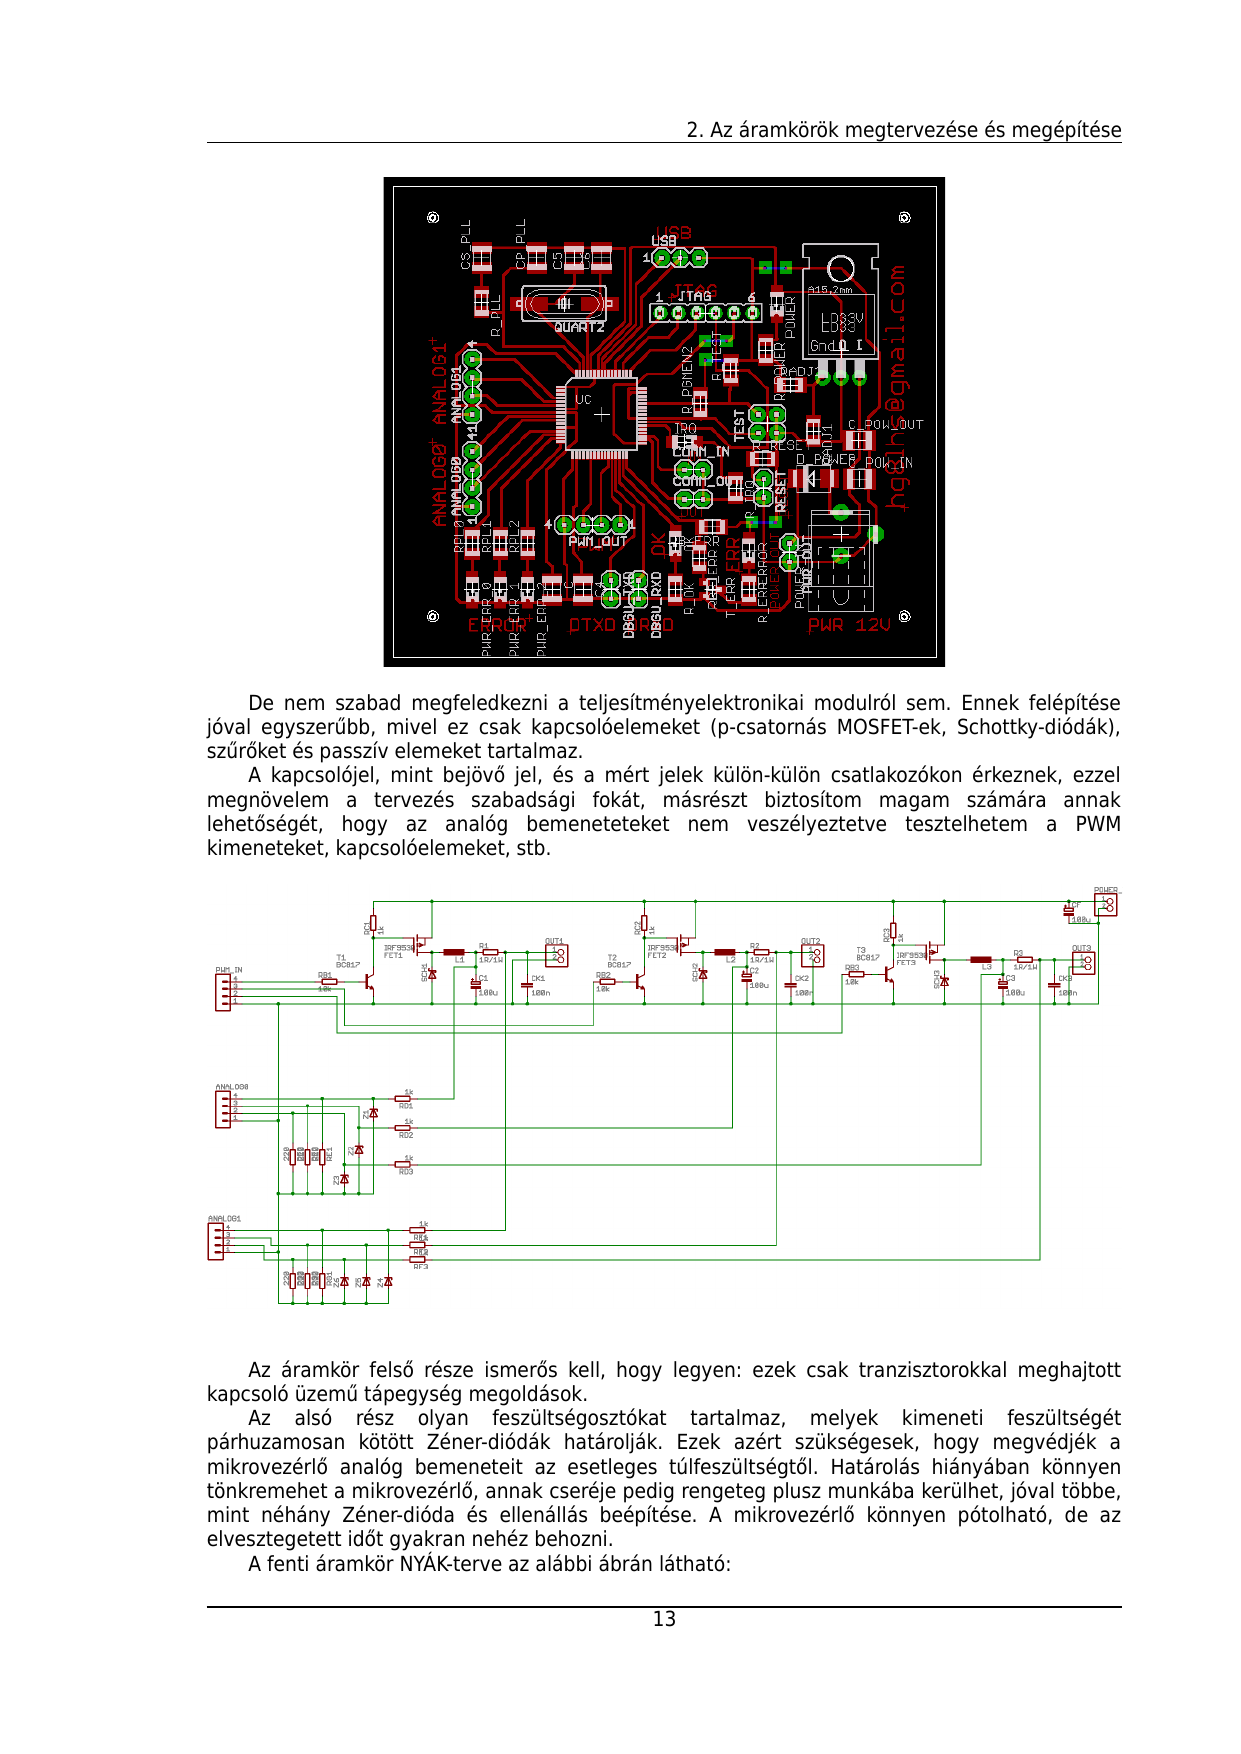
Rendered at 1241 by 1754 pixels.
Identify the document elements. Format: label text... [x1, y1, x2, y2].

picture [206, 884, 1123, 1309]
text A kapcsolójel, mint bejövő jel, és a mért jelek külön-külön csatlakozókon érkeznek, ezzel megnövelem a tervezés szabadsági fokát, másrészt biztosítom magam számára annak lehetőségét, hogy az analóg bemeneteteket nem veszélyeztetve tesztelhetem a PWM kimeneteket, kapcsolóelemeket, stb. [207, 763, 1122, 861]
text A fenti áramkör NYÁK-terve az alábbi ábrán látható: [207, 1552, 1122, 1576]
picture [383, 177, 946, 667]
text De nem szabad megfeledkezni a teljesítményelektronikai modulról sem. Ennek felépítése jóval egyszerűbb, mivel ez csak kapcsolóelemeket (p-csatornás MOSFET-ek, Schottky-diódák), szűrőket és passzív elemeket tartalmaz. [207, 691, 1122, 763]
text Az áramkör felső része ismerős kell, hogy legyen: ezek csak tranzisztorokkal meghajtott kapcsoló üzemű tápegység megoldások. [207, 1358, 1122, 1406]
text Az alsó rész olyan feszültségosztókat tartalmaz, melyek kimeneti feszültségét párhuzamosan kötött Zéner-diódák határolják. Ezek azért szükségesek, hogy megvédjék a mikrovezérlő analóg bemeneteit az esetleges túlfeszültségtől. Határolás hiányában könnyen tönkremehet a mikrovezérlő, annak cseréje pedig rengeteg plusz munkába kerülhet, jóval többe, mint néhány Zéner-dióda és ellenállás beépítése. A mikrovezérlő könnyen pótolható, de az elvesztegetett időt gyakran nehéz behozni. [207, 1406, 1122, 1552]
